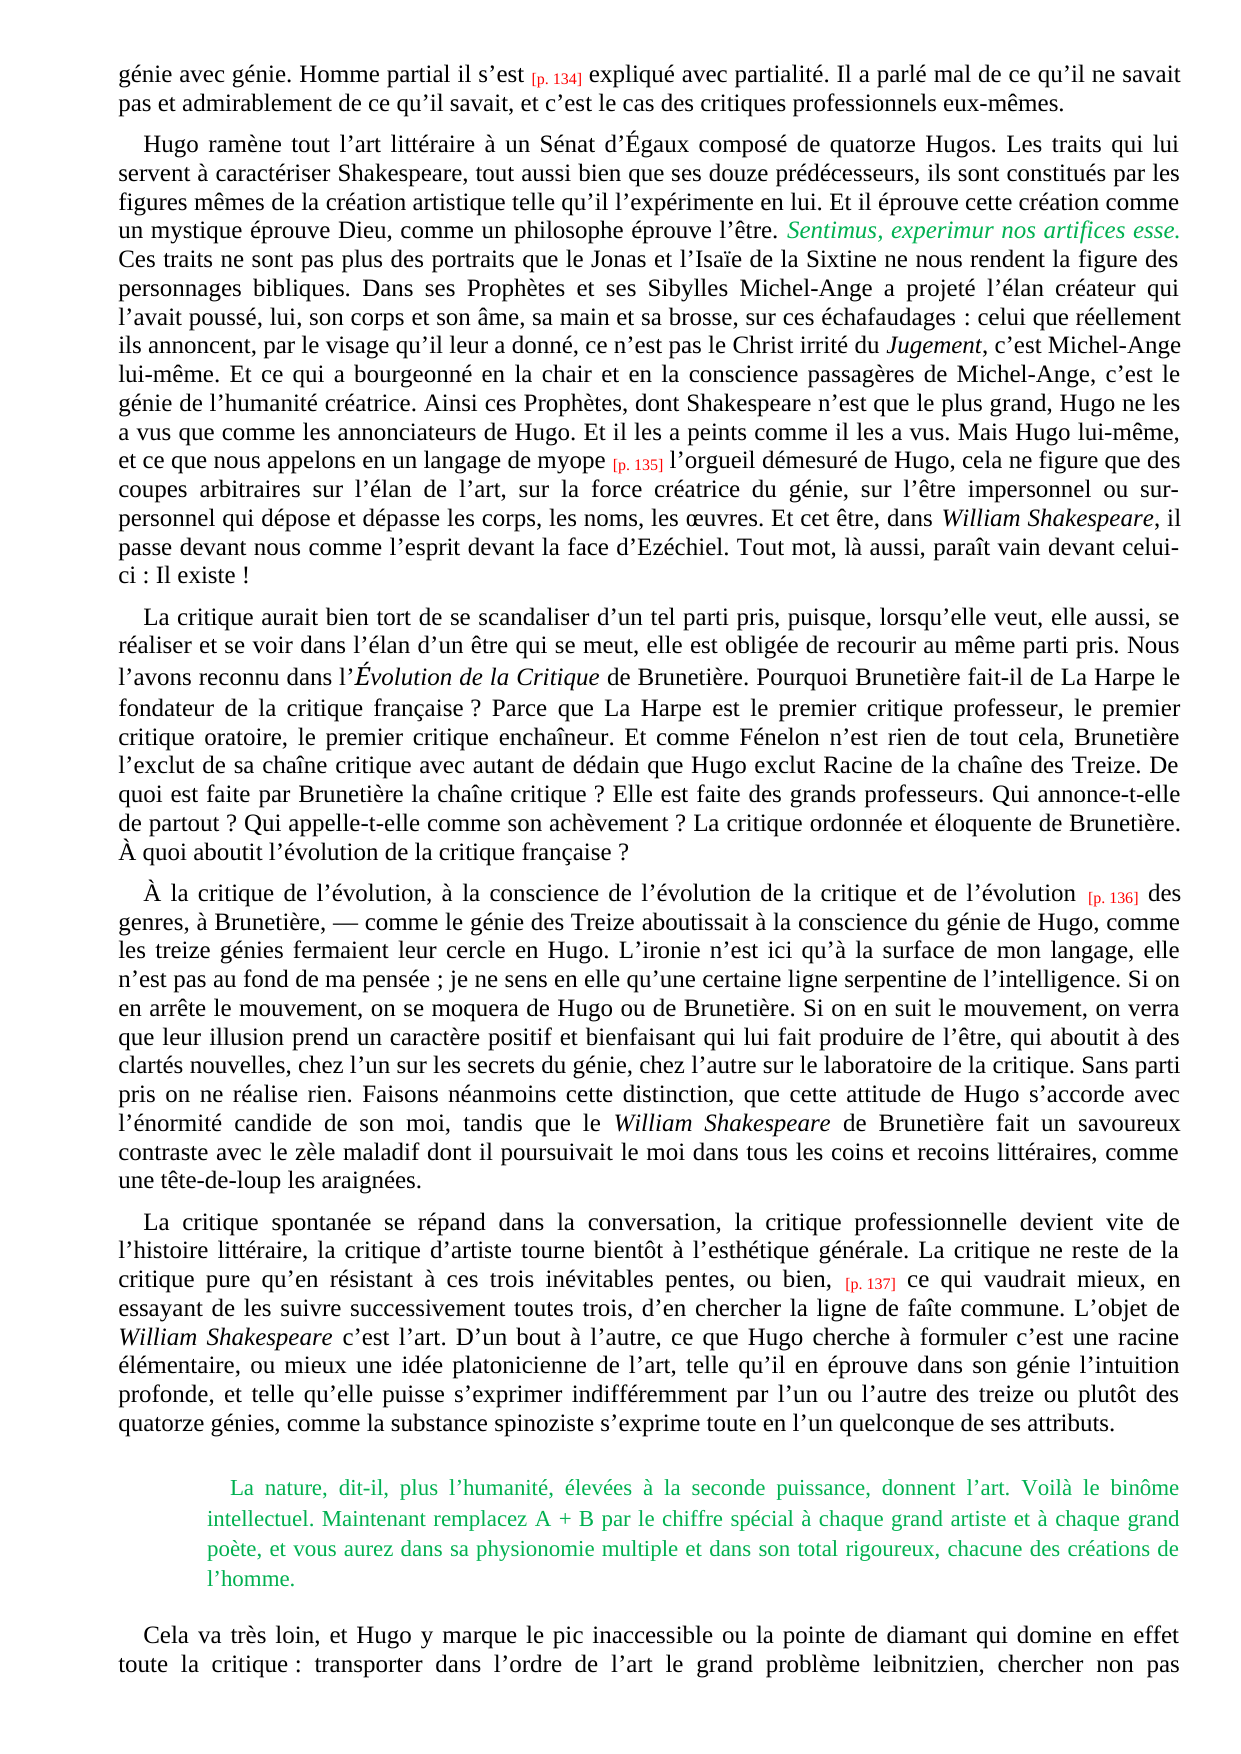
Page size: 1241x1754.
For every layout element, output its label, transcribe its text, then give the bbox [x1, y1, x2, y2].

text génie avec génie. Homme partial il s’est [p. 134] expliqué avec partialité. Il a parlé mal de ce qu’il ne savait pas et admirablement de ce qu’il savait, et c’est le cas des critiques professionnels eux-mêmes. [118, 59, 1181, 117]
text La critique aurait bien tort de se scandaliser d’un tel parti pris, puisque, lorsqu’elle veut, elle aussi, se réaliser et se voir dans l’élan d’un être qui se meut, elle est obligée de recourir au même parti pris. Nous l’avons reconnu dans l’Évolution de la Critique de Brunetière. Pourquoi Brunetière fait-il de La Harpe le fondateur de la critique française ? Parce que La Harpe est le premier critique professeur, le premier critique oratoire, le premier critique enchaîneur. Et comme Fénelon n’est rien de tout cela, Brunetière l’exclut de sa chaîne critique avec autant de dédain que Hugo exclut Racine de la chaîne des Treize. De quoi est faite par Brunetière la chaîne critique ? Elle est faite des grands professeurs. Qui annonce-t-elle de partout ? Qui appelle-t-elle comme son achèvement ? La critique ordonnée et éloquente de Brunetière. À quoi aboutit l’évolution de la critique française ? [118, 602, 1181, 866]
text À la critique de l’évolution, à la conscience de l’évolution de la critique et de l’évolution [p. 136] des genres, à Brunetière, — comme le génie des Treize aboutissait à la conscience du génie de Hugo, comme les treize génies fermaient leur cercle en Hugo. L’ironie n’est ici qu’à la surface de mon langage, elle n’est pas au fond de ma pensée ; je ne sens en elle qu’une certaine ligne serpentine de l’intelligence. Si on en arrête le mouvement, on se moquera de Hugo ou de Brunetière. Si on en suit le mouvement, on verra que leur illusion prend un caractère positif et bienfaisant qui lui fait produire de l’être, qui aboutit à des clartés nouvelles, chez l’un sur les secrets du génie, chez l’autre sur le laboratoire de la critique. Sans parti pris on ne réalise rien. Faisons néanmoins cette distinction, que cette attitude de Hugo s’accorde avec l’énormité candide de son moi, tandis que le William Shakespeare de Brunetière fait un savoureux contraste avec le zèle maladif dont il poursuivait le moi dans tous les coins et recoins littéraires, comme une tête-de-loup les araignées. [118, 878, 1181, 1194]
text Cela va très loin, et Hugo y marque le pic inaccessible ou la pointe de diamant qui domine en effet toute la critique : transporter dans l’ordre de l’art le grand problème leibnitzien, chercher non pas [118, 1620, 1181, 1678]
text La critique spontanée se répand dans la conversation, la critique professionnelle devient vite de l’histoire littéraire, la critique d’artiste tourne bientôt à l’esthétique générale. La critique ne reste de la critique pure qu’en résistant à ces trois inévitables pentes, ou bien, [p. 137] ce qui vaudrait mieux, en essayant de les suivre successivement toutes trois, d’en chercher la ligne de faîte commune. L’objet de William Shakespeare c’est l’art. D’un bout à l’autre, ce que Hugo cherche à formuler c’est une racine élémentaire, ou mieux une idée platonicienne de l’art, telle qu’il en éprouve dans son génie l’intuition profonde, et telle qu’elle puisse s’exprimer indifféremment par l’un ou l’autre des treize ou plutôt des quatorze génies, comme la substance spinoziste s’exprime toute en l’un quelconque de ses attributs. [118, 1207, 1181, 1437]
text La nature, dit-il, plus l’humanité, élevées à la seconde puissance, donnent l’art. Voilà le binôme intellectuel. Maintenant remplacez A + B par le chiffre spécial à chaque grand artiste et à chaque grand poète, et vous aurez dans sa physionomie multiple et dans son total rigoureux, chacune des créations de l’homme. [207, 1474, 1181, 1591]
text Hugo ramène tout l’art littéraire à un Sénat d’Égaux composé de quatorze Hugos. Les traits qui lui servent à caractériser Shakespeare, tout aussi bien que ses douze prédécesseurs, ils sont constitués par les figures mêmes de la création artistique telle qu’il l’expérimente en lui. Et il éprouve cette création comme un mystique éprouve Dieu, comme un philosophe éprouve l’être. Sentimus, experimur nos artifices esse. Ces traits ne sont pas plus des portraits que le Jonas et l’Isaïe de la Sixtine ne nous rendent la figure des personnages bibliques. Dans ses Prophètes et ses Sibylles Michel-Ange a projeté l’élan créateur qui l’avait poussé, lui, son corps et son âme, sa main et sa brosse, sur ces échafaudages : celui que réellement ils annoncent, par le visage qu’il leur a donné, ce n’est pas le Christ irrité du Jugement, c’est Michel-Ange lui-même. Et ce qui a bourgeonné en la chair et en la conscience passagères de Michel-Ange, c’est le génie de l’humanité créatrice. Ainsi ces Prophètes, dont Shakespeare n’est que le plus grand, Hugo ne les a vus que comme les annonciateurs de Hugo. Et il les a peints comme il les a vus. Mais Hugo lui-même, et ce que nous appelons en un langage de myope [p. 135] l’orgueil démesuré de Hugo, cela ne figure que des coupes arbitraires sur l’élan de l’art, sur la force créatrice du génie, sur l’être impersonnel ou sur-personnel qui dépose et dépasse les corps, les noms, les œuvres. Et cet être, dans William Shakespeare, il passe devant nous comme l’esprit devant la face d’Ezéchiel. Tout mot, là aussi, paraît vain devant celui-ci : Il existe ! [118, 129, 1181, 589]
